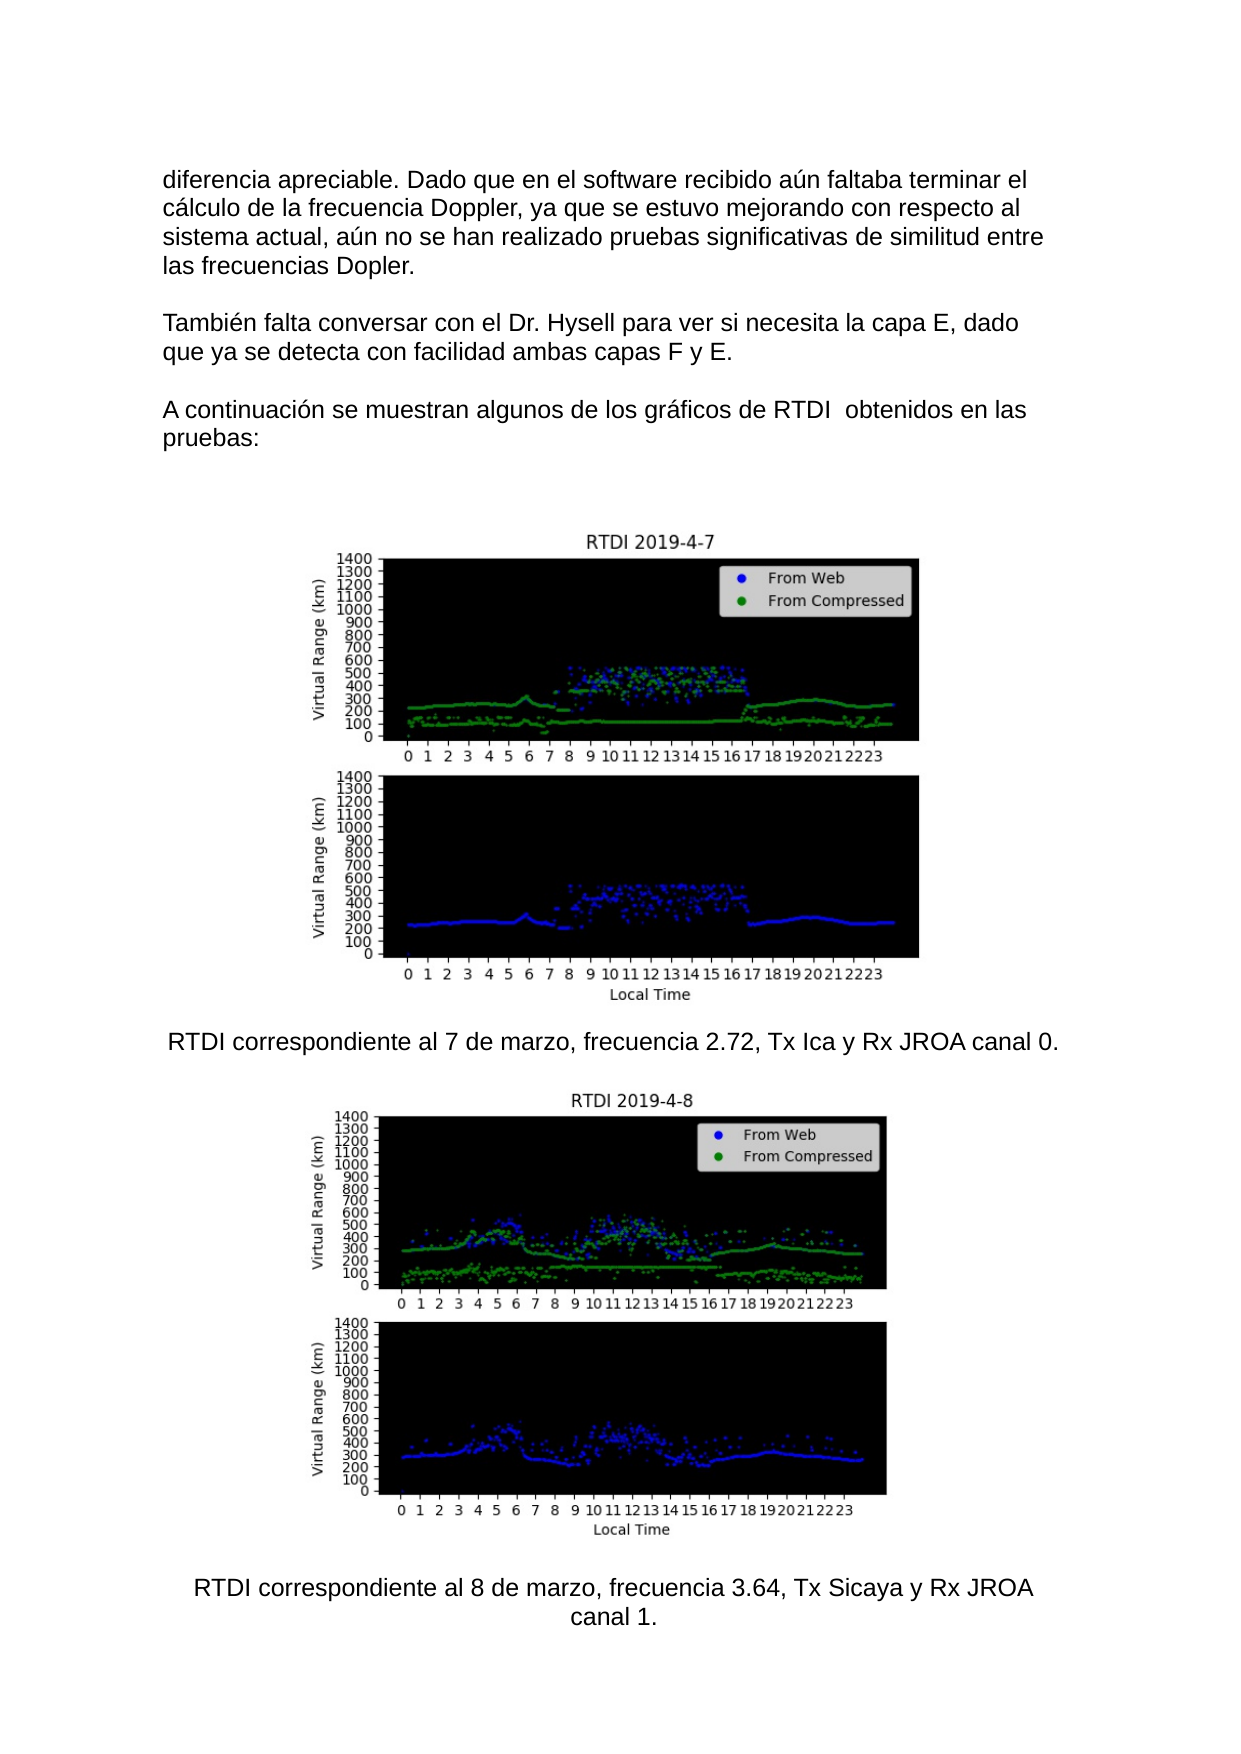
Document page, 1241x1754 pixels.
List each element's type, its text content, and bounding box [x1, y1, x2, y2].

text A continuación se muestran algunos de los gráficos de RTDI obtenidos en las pruebas: [162, 394, 1065, 452]
text También falta conversar con el Dr. Hysell para ver si necesita la capa E, dado que ya se detecta con facilidad ambas capas F y E. [162, 308, 1065, 366]
picture [297, 496, 987, 1014]
text RTDI correspondiente al 7 de marzo, frecuencia 2.72, Tx Ica y Rx JROA canal 0. [162, 1027, 1065, 1056]
text RTDI correspondiente al 8 de marzo, frecuencia 3.64, Tx Sicaya y Rx JROA canal 1. [162, 1573, 1065, 1631]
text diferencia apreciable. Dado que en el software recibido aún faltaba terminar el cálculo de la frecuencia Doppler, ya que se estuvo mejorando con respecto al sistema actual, aún no se han realizado pruebas significativas de similitud entre las frecuencias Dopler. [162, 164, 1065, 279]
picture [297, 1057, 951, 1548]
